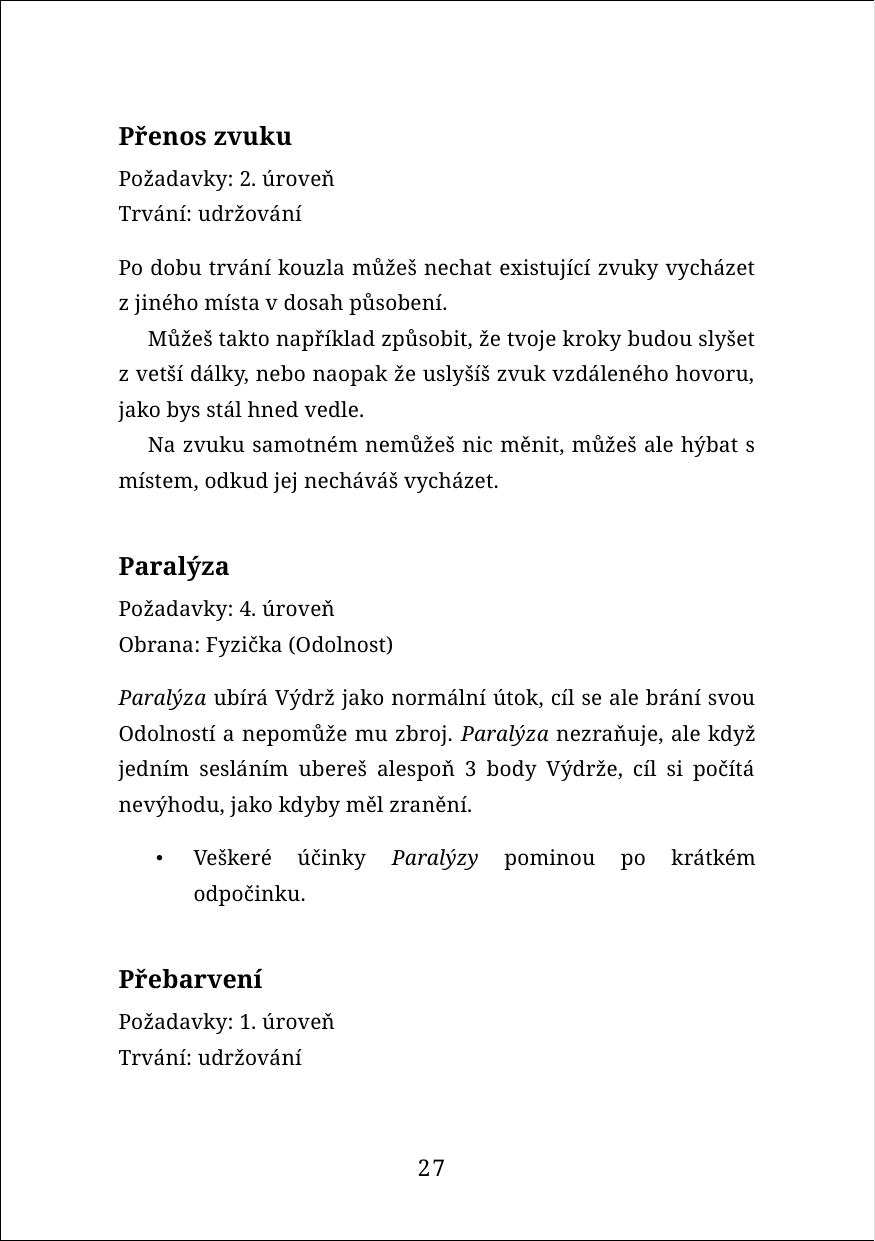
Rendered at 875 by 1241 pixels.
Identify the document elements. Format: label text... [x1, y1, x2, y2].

text Požadavky: 1. úroveň Trvání: udržování [118, 1007, 756, 1071]
text Paralýza ubírá Výdrž jako normální útok, cíl se ale brání svou Odolností a nepomůže mu zbroj. Paralýza nezraňuje, ale když jedním sesláním ubereš alespoň 3 body Výdrže, cíl si počítá nevýhodu, jako kdyby měl zranění. [118, 683, 756, 818]
list Veškeré účinky Paralýzy pominou po krátkém odpočinku. [156, 843, 756, 907]
text Požadavky: 4. úroveň Obrana: Fyzička (Odolnost) [118, 594, 756, 658]
subtitle Přebarvení [118, 961, 756, 996]
subtitle Paralýza [118, 549, 756, 583]
text Po dobu trvání kouzla můžeš nechat existující zvuky vycházet z jiného místa v dosah působení. Můžeš takto například způsobit, že tvoje kroky budou slyšet z vetší dálky, nebo naopak že uslyšíš zvuk vzdáleného hovoru, jako bys stál hned vedle. Na zvuku samotném nemůžeš nic měnit, můžeš ale hýbat s místem, odkud jej necháváš vycházet. [118, 253, 756, 494]
subtitle Přenos zvuku [118, 118, 756, 152]
text Požadavky: 2. úroveň Trvání: udržování [118, 164, 756, 228]
